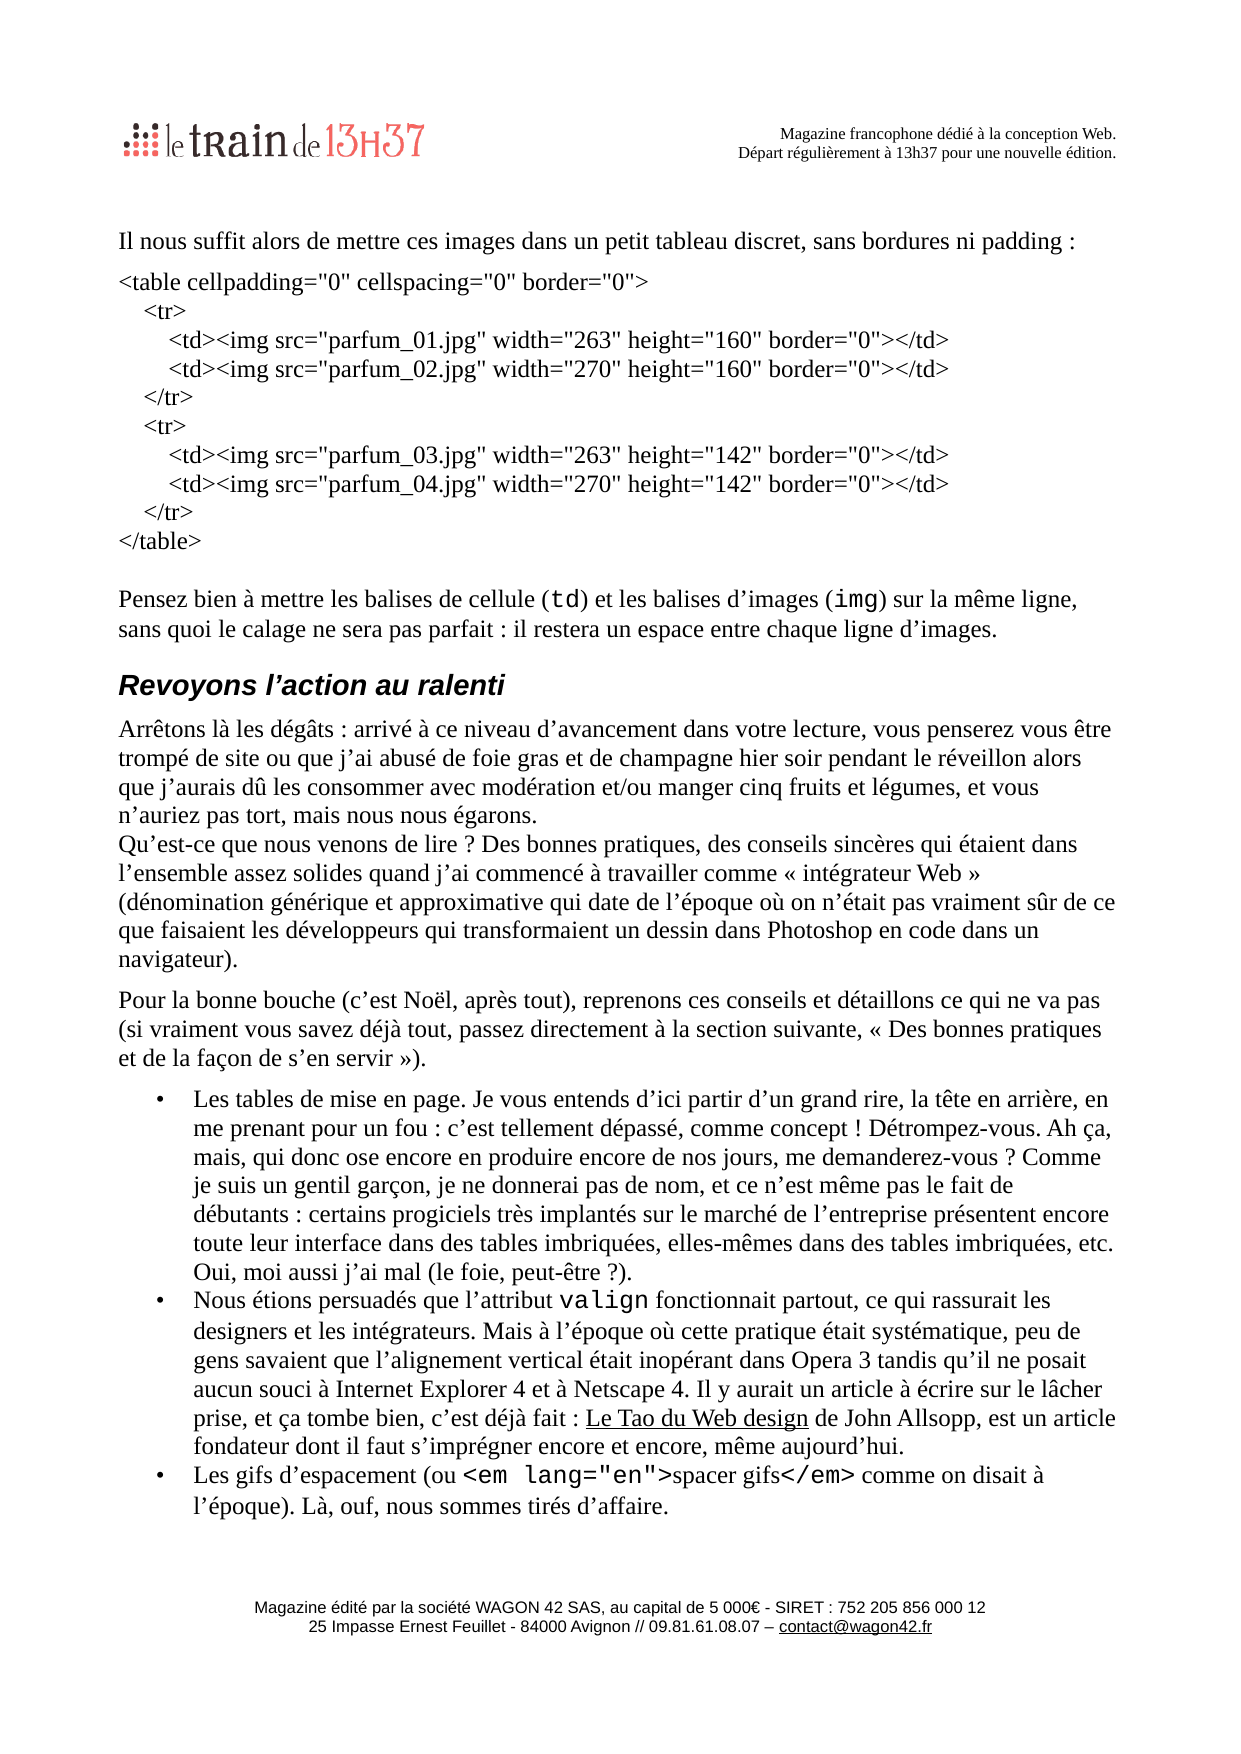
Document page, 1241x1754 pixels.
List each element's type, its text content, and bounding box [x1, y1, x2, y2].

text Pour la bonne bouche (c’est Noël, après tout), reprenons ces conseils et détaillons ce qui ne va pas (si vraiment vous savez déjà tout, passez directement à la section suivante, « Des bonnes pratiques et de la façon de s’en servir »). [118, 986, 1122, 1072]
list Les gifs d’espacement (ou <em lang="en">spacer gifs</em> comme on disait à l’époque). Là, ouf, nous sommes tirés d’affaire. [156, 1460, 1122, 1548]
text <td><img src="parfum_02.jpg" width="270" height="160" border="0"></td> [118, 354, 1122, 382]
text <tr> [118, 296, 1122, 325]
text <table cellpadding="0" cellspacing="0" border="0"> [118, 267, 1122, 296]
text Qu’est-ce que nous venons de lire ? Des bonnes pratiques, des conseils sincères qui étaient dans l’ensemble assez solides quand j’ai commencé à travailler comme « intégrateur Web » (dénomination générique et approximative qui date de l’époque où on n’était pas vraiment sûr de ce que faisaient les développeurs qui transformaient un dessin dans Photoshop en code dans un navigateur). [118, 829, 1122, 973]
text <td><img src="parfum_03.jpg" width="263" height="142" border="0"></td> [118, 440, 1122, 469]
text Arrêtons là les dégâts : arrivé à ce niveau d’avancement dans votre lecture, vous penserez vous être trompé de site ou que j’ai abusé de foie gras et de champagne hier soir pendant le réveillon alors que j’aurais dû les consommer avec modération et/ou manger cinq fruits et légumes, et vous n’auriez pas tort, mais nous nous égarons. [118, 714, 1122, 829]
text <td><img src="parfum_01.jpg" width="263" height="160" border="0"></td> [118, 325, 1122, 354]
text </tr> [118, 382, 1122, 411]
list Nous étions persuadés que l’attribut valign fonctionnait partout, ce qui rassurait les designers et les intégrateurs. Mais à l’époque où cette pratique était systématique, peu de gens savaient que l’alignement vertical était inopérant dans Opera 3 tandis qu’il ne posait aucun souci à Internet Explorer 4 et à Netscape 4. Il y aurait un article à écrire sur le lâcher prise, et ça tombe bien, c’est déjà fait : Le Tao du Web design de John Allsopp, est un article fondateur dont il faut s’imprégner encore et encore, même aujourd’hui. [156, 1286, 1122, 1460]
text </tr> [118, 497, 1122, 526]
text Pensez bien à mettre les balises de cellule (td) et les balises d’images (img) sur la même ligne, sans quoi le calage ne sera pas parfait : il restera un espace entre chaque ligne d’images. [118, 584, 1122, 643]
list Les tables de mise en page. Je vous entends d’ici partir d’un grand rire, la tête en arrière, en me prenant pour un fou : c’est tellement dépassé, comme concept ! Détrompez-vous. Ah ça, mais, qui donc ose encore en produire encore de nos jours, me demanderez-vous ? Comme je suis un gentil garçon, je ne donnerai pas de nom, et ce n’est même pas le fait de débutants : certains progiciels très implantés sur le marché de l’entreprise présentent encore toute leur interface dans des tables imbriquées, elles-mêmes dans des tables imbriquées, etc. Oui, moi aussi j’ai mal (le foie, peut-être ?). [156, 1084, 1122, 1286]
picture [123, 123, 425, 157]
text Il nous suffit alors de mettre ces images dans un petit tableau discret, sans bordures ni padding : [118, 226, 1122, 255]
text <td><img src="parfum_04.jpg" width="270" height="142" border="0"></td> [118, 469, 1122, 497]
subtitle Revoyons l’action au ralenti [118, 668, 1122, 702]
text <tr> [118, 411, 1122, 440]
text </table> [118, 526, 1122, 555]
